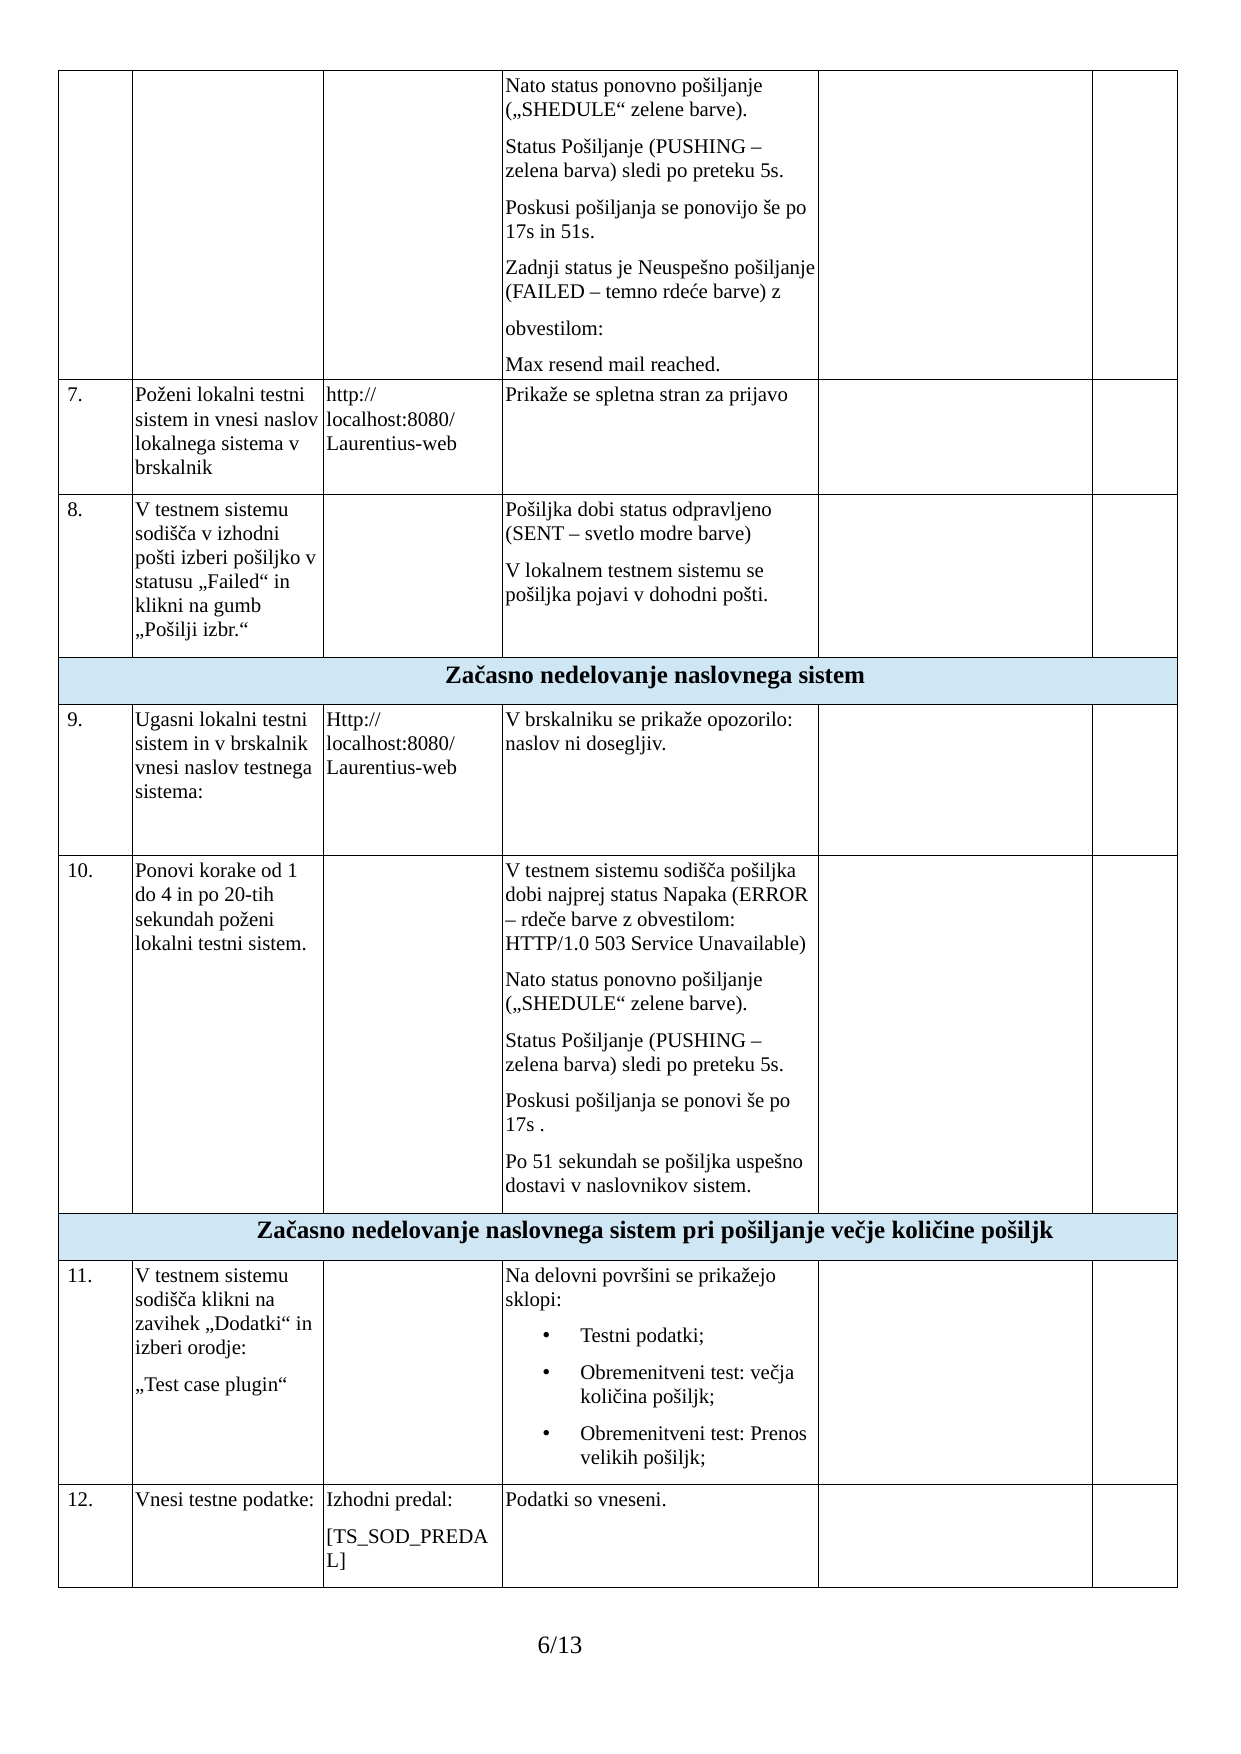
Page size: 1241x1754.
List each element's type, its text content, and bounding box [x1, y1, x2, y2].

table_cell [1093, 856, 1177, 1212]
table_cell [59, 71, 132, 379]
table_cell [59, 495, 132, 657]
table_cell Http://localhost:8080/Laurentius-web [324, 705, 502, 855]
table_cell [59, 380, 132, 494]
table_cell V testnem sistemu sodišča klikni na zavihek „Dodatki“ in izberi orodje: „Test case plugin“ [133, 1261, 323, 1484]
table_cell [819, 1261, 1092, 1484]
table_cell V testnem sistemu sodišča pošiljka dobi najprej status Napaka (ERROR – rdeče barve z obvestilom: HTTP/1.0 503 Service Unavailable) Nato status ponovno pošiljanje („SHEDULE“ zelene barve). Status Pošiljanje (PUSHING – zelena barva) sledi po preteku 5s. Poskusi pošiljanja se ponovi še po 17s . Po 51 sekundah se pošiljka uspešno dostavi v naslovnikov sistem. [503, 856, 818, 1212]
table_cell [133, 71, 323, 379]
table_cell [59, 705, 132, 855]
table_cell [819, 1485, 1092, 1587]
table_cell Začasno nedelovanje naslovnega sistem pri pošiljanje večje količine pošiljk [59, 1214, 1177, 1260]
table_cell http://localhost:8080/Laurentius-web [324, 380, 502, 494]
table_cell [59, 1485, 132, 1587]
table_cell Nato status ponovno pošiljanje („SHEDULE“ zelene barve). Status Pošiljanje (PUSHING – zelena barva) sledi po preteku 5s. Poskusi pošiljanja se ponovijo še po 17s in 51s. Zadnji status je Neuspešno pošiljanje (FAILED – temno rdeće barve) z obvestilom: Max resend mail reached. [503, 71, 818, 379]
table_cell [1093, 1485, 1177, 1587]
table_cell [1093, 705, 1177, 855]
table_cell [324, 1261, 502, 1484]
table_cell [59, 856, 132, 1212]
table_cell Vnesi testne podatke: [133, 1485, 323, 1587]
table_cell V brskalniku se prikaže opozorilo: naslov ni dosegljiv. [503, 705, 818, 855]
table_cell Ponovi korake od 1 do 4 in po 20-tih sekundah poženi lokalni testni sistem. [133, 856, 323, 1212]
table_cell [819, 705, 1092, 855]
table_cell [819, 856, 1092, 1212]
table_cell [1093, 1261, 1177, 1484]
table_cell Izhodni predal: [TS_SOD_PREDAL] [324, 1485, 502, 1587]
table_cell [324, 495, 502, 657]
table_cell V testnem sistemu sodišča v izhodni pošti izberi pošiljko v statusu „Failed“ in klikni na gumb „Pošilji izbr.“ [133, 495, 323, 657]
table_cell Podatki so vneseni. [503, 1485, 818, 1587]
table_cell Pošiljka dobi status odpravljeno (SENT – svetlo modre barve) V lokalnem testnem sistemu se pošiljka pojavi v dohodni pošti. [503, 495, 818, 657]
table_cell Ugasni lokalni testni sistem in v brskalnik vnesi naslov testnega sistema: [133, 705, 323, 855]
table_cell Na delovni površini se prikažejo sklopi: Testni podatki; Obremenitveni test: večja količina pošiljk; Obremenitveni test: Prenos velikih pošiljk; [503, 1261, 818, 1484]
table_cell [819, 380, 1092, 494]
table_cell [1093, 380, 1177, 494]
table_cell [1093, 495, 1177, 657]
table_cell [324, 71, 502, 379]
table_cell [324, 856, 502, 1212]
table_cell [59, 1261, 132, 1484]
table_cell Prikaže se spletna stran za prijavo [503, 380, 818, 494]
table_cell Poženi lokalni testni sistem in vnesi naslov lokalnega sistema v brskalnik [133, 380, 323, 494]
table_cell [819, 495, 1092, 657]
table_cell Začasno nedelovanje naslovnega sistem [59, 658, 1177, 704]
table_cell [819, 71, 1092, 379]
table_cell [1093, 71, 1177, 379]
